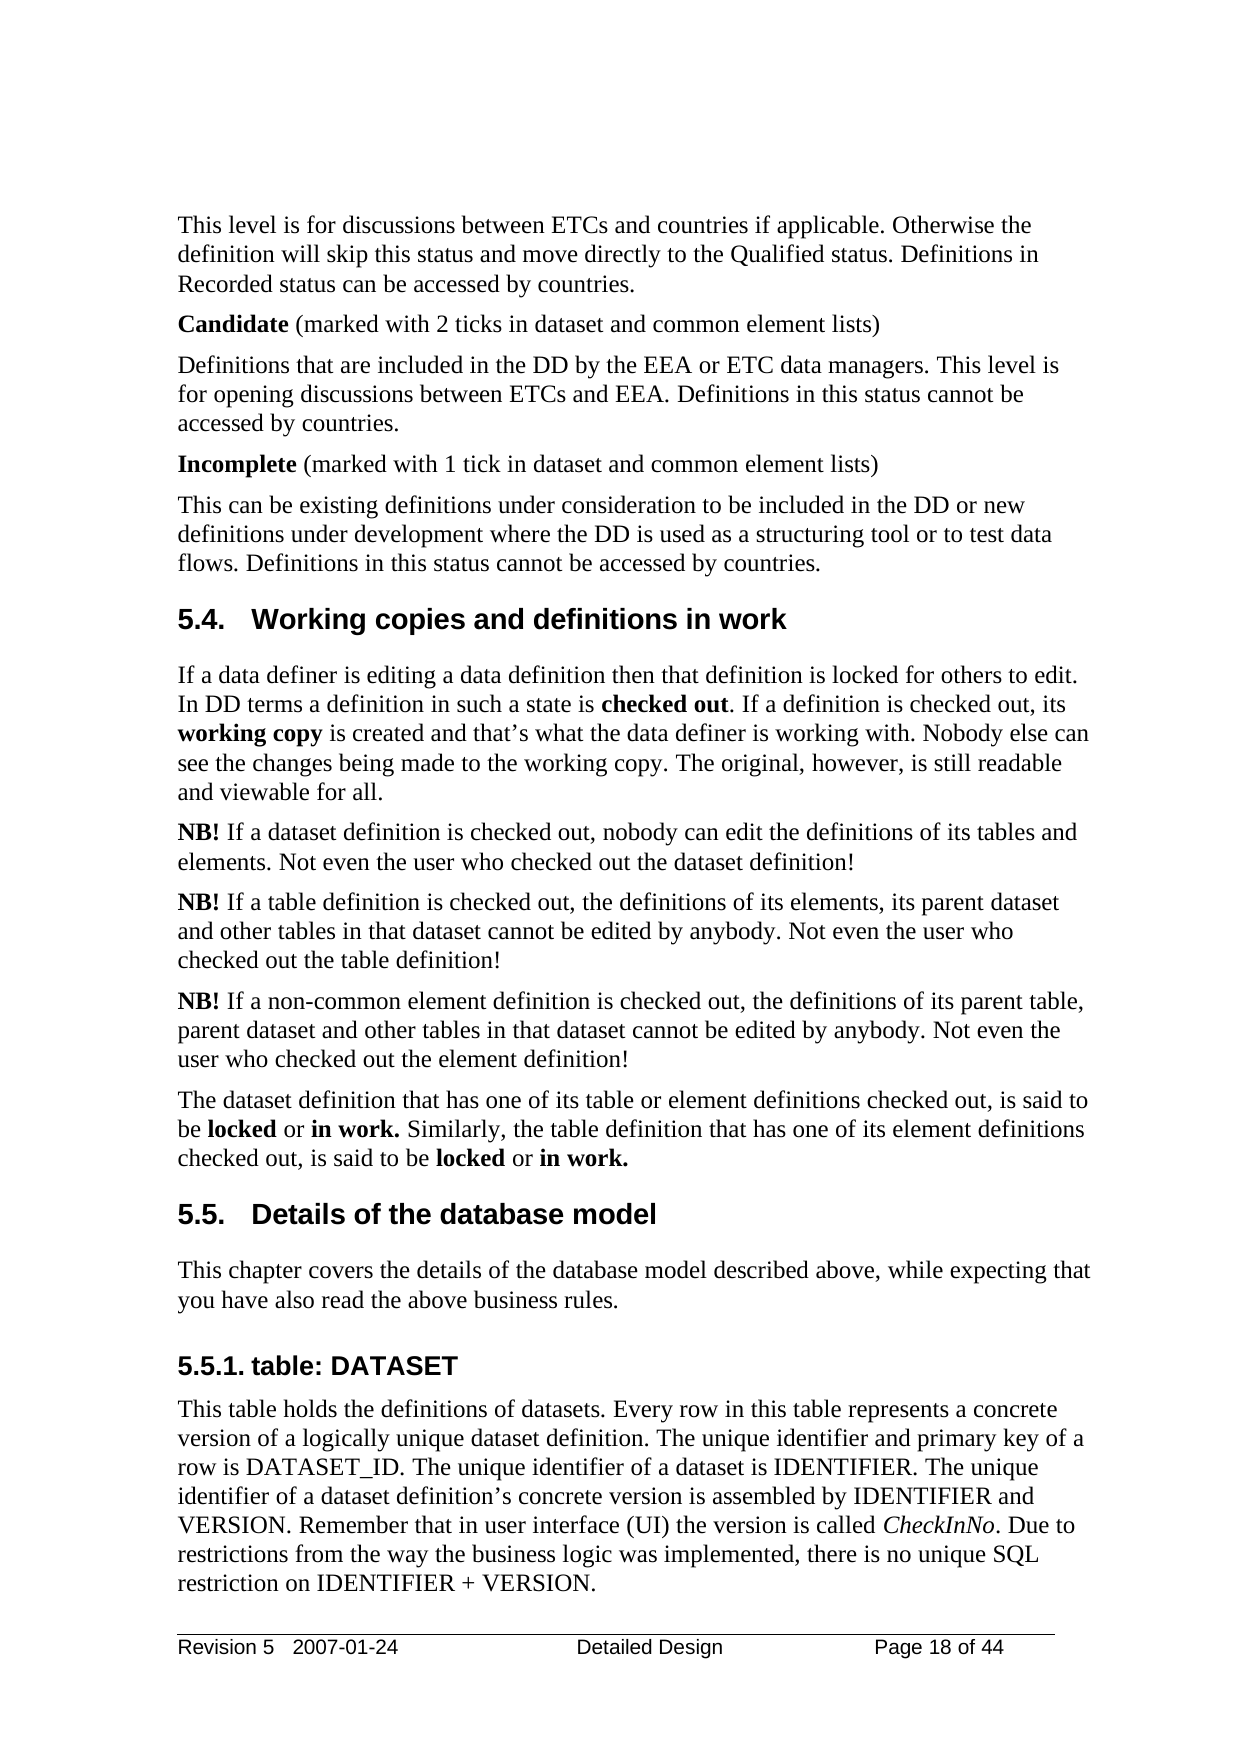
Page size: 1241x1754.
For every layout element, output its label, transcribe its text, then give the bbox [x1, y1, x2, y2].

text This level is for discussions between ETCs and countries if applicable. Otherwise the definition will skip this status and move directly to the Qualified status. Definitions in Recorded status can be accessed by countries. [177, 210, 1092, 297]
text This table holds the definitions of datasets. Every row in this table represents a concrete version of a logically unique dataset definition. The unique identifier and primary key of a row is DATASET_ID. The unique identifier of a dataset is IDENTIFIER. The unique identifier of a dataset definition’s concrete version is assembled by IDENTIFIER and VERSION. Remember that in user interface (UI) the version is called CheckInNo. Due to restrictions from the way the business logic was implemented, there is no unique SQL restriction on IDENTIFIER + VERSION. [177, 1394, 1092, 1597]
text This chapter covers the details of the database model described above, while expecting that you have also read the above business rules. [177, 1255, 1092, 1313]
text Candidate (marked with 2 ticks in dataset and common element lists) [177, 309, 1092, 338]
subtitle Details of the database model [177, 1197, 1092, 1231]
text NB! If a dataset definition is checked out, nobody can edit the definitions of its tables and elements. Not even the user who checked out the dataset definition! [177, 817, 1092, 875]
subtitle table: DATASET [177, 1350, 1092, 1381]
text Incomplete (marked with 1 tick in dataset and common element lists) [177, 449, 1092, 478]
text Definitions that are included in the DD by the EEA or ETC data managers. This level is for opening discussions between ETCs and EEA. Definitions in this status cannot be accessed by countries. [177, 350, 1092, 437]
text This can be existing definitions under consideration to be included in the DD or new definitions under development where the DD is used as a structuring tool or to test data flows. Definitions in this status cannot be accessed by countries. [177, 490, 1092, 577]
text NB! If a non-common element definition is checked out, the definitions of its parent table, parent dataset and other tables in that dataset cannot be edited by anybody. Not even the user who checked out the element definition! [177, 986, 1092, 1073]
subtitle Working copies and definitions in work [177, 602, 1092, 635]
text The dataset definition that has one of its table or element definitions checked out, is said to be locked or in work. Similarly, the table definition that has one of its element definitions checked out, is said to be locked or in work. [177, 1085, 1092, 1172]
text NB! If a table definition is checked out, the definitions of its elements, its parent dataset and other tables in that dataset cannot be edited by anybody. Not even the user who checked out the table definition! [177, 887, 1092, 974]
text If a data definer is editing a data definition then that definition is locked for others to edit. In DD terms a definition in such a state is checked out. If a definition is checked out, its working copy is created and that’s what the data definer is working with. Nobody else can see the changes being made to the working copy. The original, however, is still readable and viewable for all. [177, 660, 1092, 806]
